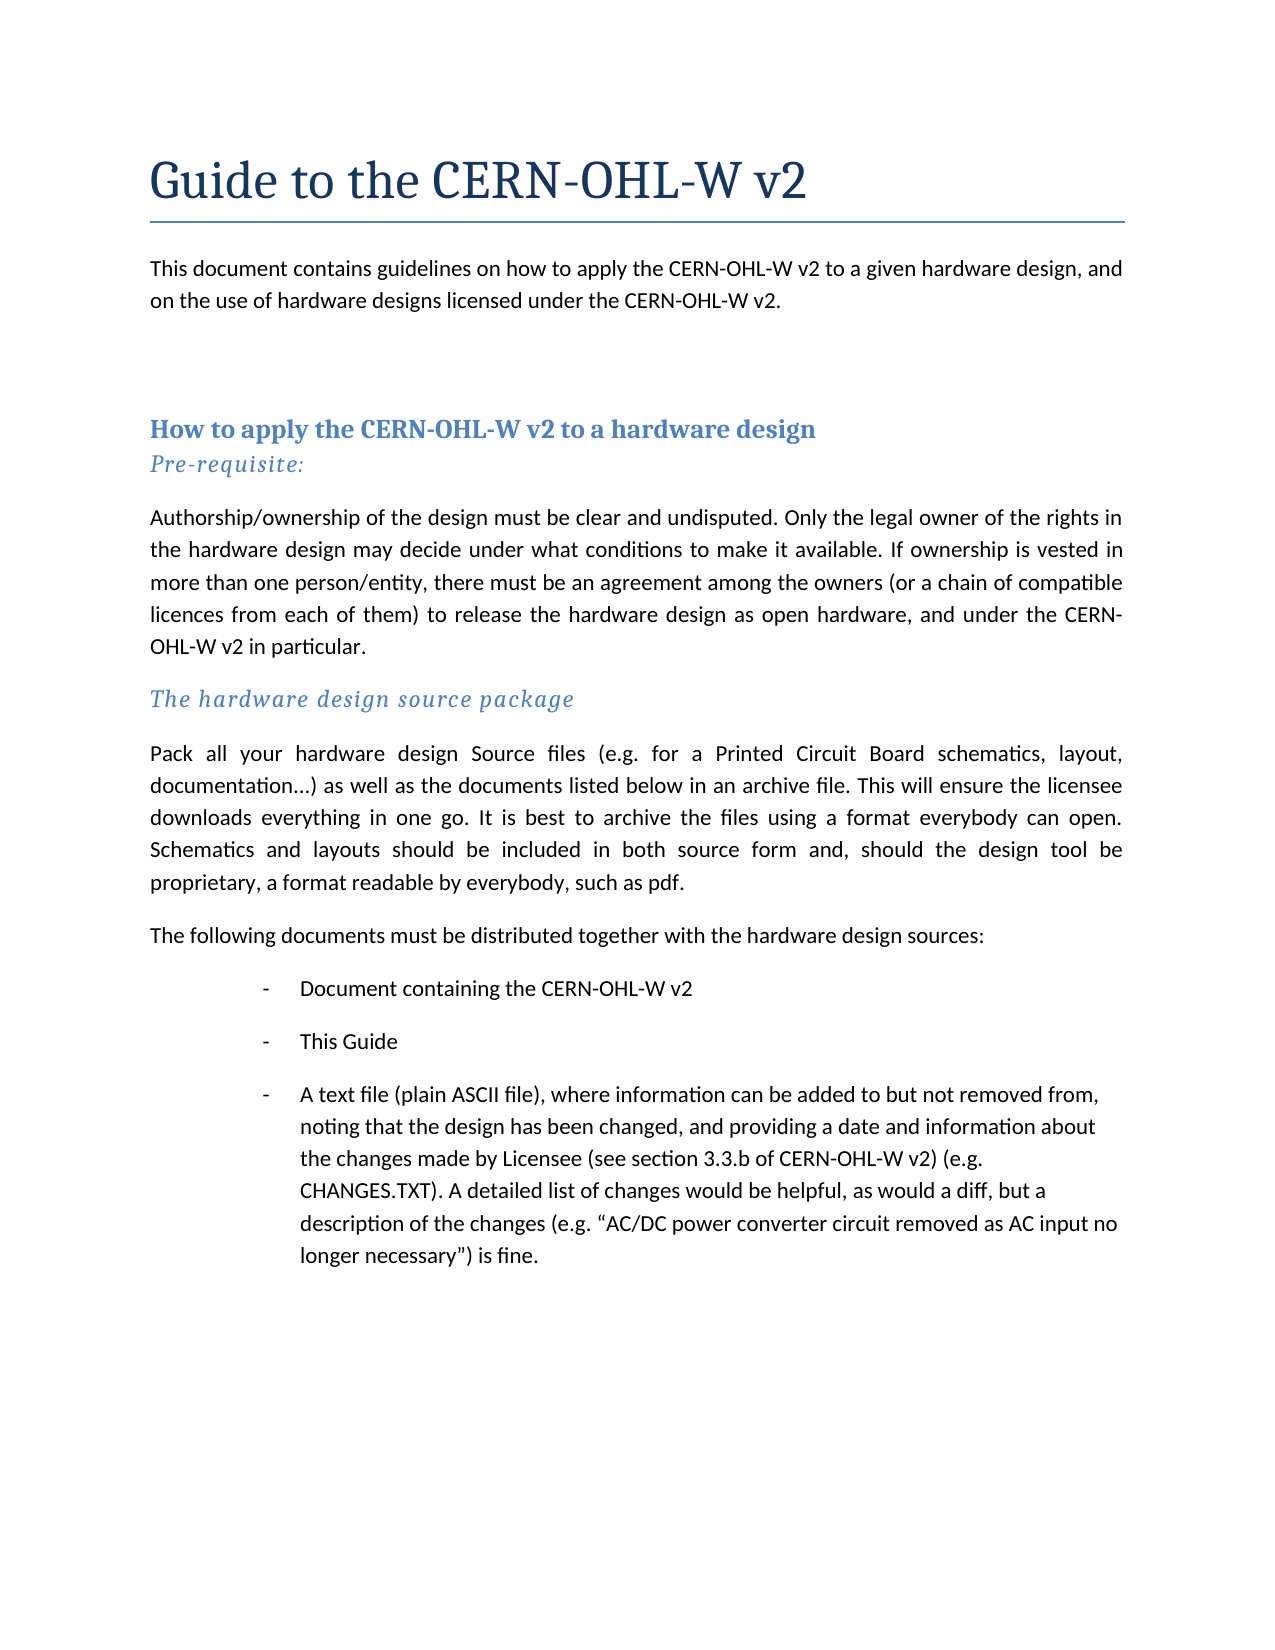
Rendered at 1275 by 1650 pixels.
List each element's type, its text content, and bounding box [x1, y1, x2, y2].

subtitle The hardware design source package [150, 685, 1125, 714]
subtitle Pre-requisite: [150, 449, 1125, 478]
text Pack all your hardware design Source files (e.g. for a Printed Circuit Board schematics, layout, documentation...) as well as the documents listed below in an archive file. This will ensure the licensee downloads everything in one go. It is best to archive the files using a format everybody can open. Schematics and layouts should be included in both source form and, should the design tool be proprietary, a format readable by everybody, such as pdf. [150, 739, 1125, 896]
list This Guide [262, 1027, 1125, 1055]
text This document contains guidelines on how to apply the CERN-OHL-W v2 to a given hardware design, and on the use of hardware designs licensed under the CERN-OHL-W v2. [150, 254, 1125, 314]
title Guide to the CERN-OHL-W v2 [150, 150, 1125, 221]
subtitle How to apply the CERN-OHL-W v2 to a hardware design [150, 414, 1125, 445]
list A text file (plain ASCII file), where information can be added to but not removed from, noting that the design has been changed, and providing a date and information about the changes made by Licensee (see section 3.3.b of CERN-OHL-W v2) (e.g. CHANGES.TXT). A detailed list of changes would be helpful, as would a diff, but a description of the changes (e.g. “AC/DC power converter circuit removed as AC input no longer necessary”) is fine. [262, 1080, 1125, 1269]
text Authorship/ownership of the design must be clear and undisputed. Only the legal owner of the rights in the hardware design may decide under what conditions to make it available. If ownership is vested in more than one person/entity, there must be an agreement among the owners (or a chain of compatible licences from each of them) to release the hardware design as open hardware, and under the CERN-OHL-W v2 in particular. [150, 503, 1125, 660]
list Document containing the CERN-OHL-W v2 [262, 974, 1125, 1002]
text The following documents must be distributed together with the hardware design sources: [150, 921, 1125, 949]
